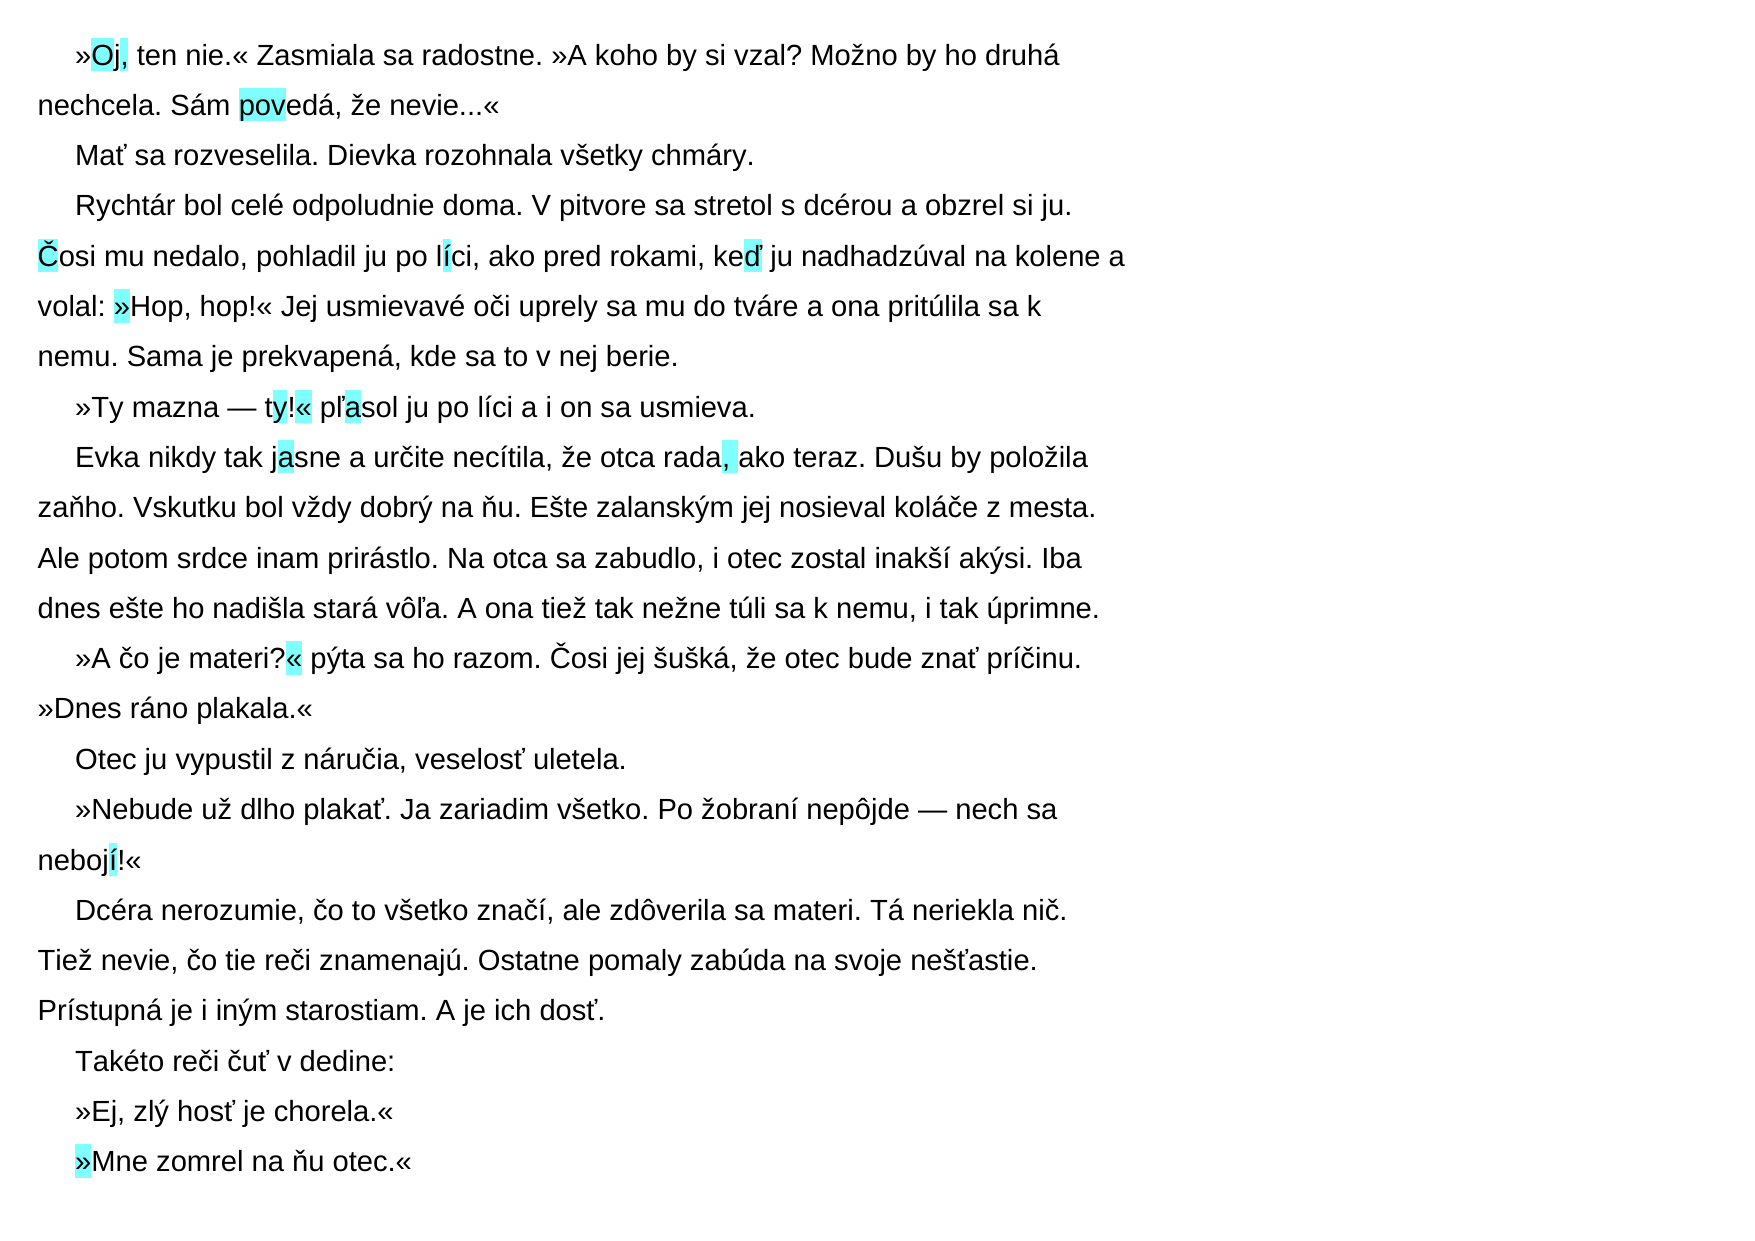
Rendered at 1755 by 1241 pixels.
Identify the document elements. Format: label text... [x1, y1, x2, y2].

text Dcéra nerozumie, čo to všetko značí, ale zdôverila sa materi. Tá neriekla nič. Tiež nevie, čo tie reči znamenajú. Ostatne pomaly zabúda na svoje nešťastie. Prístupná je i iným starostiam. A je ich dosť. [37, 893, 1130, 1027]
text »Ty mazna — ty!« pľasol ju po líci a i on sa usmieva. [37, 390, 1130, 423]
text Mať sa rozveselila. Dievka rozohnala všetky chmáry. [37, 138, 1130, 172]
text Takéto reči čuť v dedine: [37, 1044, 1130, 1077]
text »Mne zomrel na ňu otec.« [37, 1144, 1130, 1178]
text »Nebude už dlho plakať. Ja zariadim všetko. Po žobraní nepôjde — nech sa nebojí!« [37, 792, 1130, 876]
text »A čo je materi?« pýta sa ho razom. Čosi jej šušká, že otec bude znať príčinu. »Dnes ráno plakala.« [37, 641, 1130, 725]
text »Oj, ten nie.« Zasmiala sa radostne. »A koho by si vzal? Možno by ho druhá nechcela. Sám povedá, že nevie...« [37, 37, 1130, 121]
text Rychtár bol celé odpoludnie doma. V pitvore sa stretol s dcérou a obzrel si ju. Čosi mu nedalo, pohladil ju po líci, ako pred rokami, keď ju nadhadzúval na kolene a volal: »Hop, hop!« Jej usmievavé oči uprely sa mu do tváre a ona pritúlila sa k nemu. Sama je prekvapená, kde sa to v nej berie. [37, 188, 1130, 373]
text Otec ju vypustil z náručia, veselosť uletela. [37, 742, 1130, 775]
text Evka nikdy tak jasne a určite necítila, že otca rada, ako teraz. Dušu by položila zaňho. Vskutku bol vždy dobrý na ňu. Ešte zalanským jej nosieval koláče z mesta. Ale potom srdce inam prirástlo. Na otca sa zabudlo, i otec zostal inakší akýsi. Iba dnes ešte ho nadišla stará vôľa. A ona tiež tak nežne túli sa k nemu, i tak úprimne. [37, 440, 1130, 624]
text »Ej, zlý hosť je chorela.« [37, 1094, 1130, 1128]
